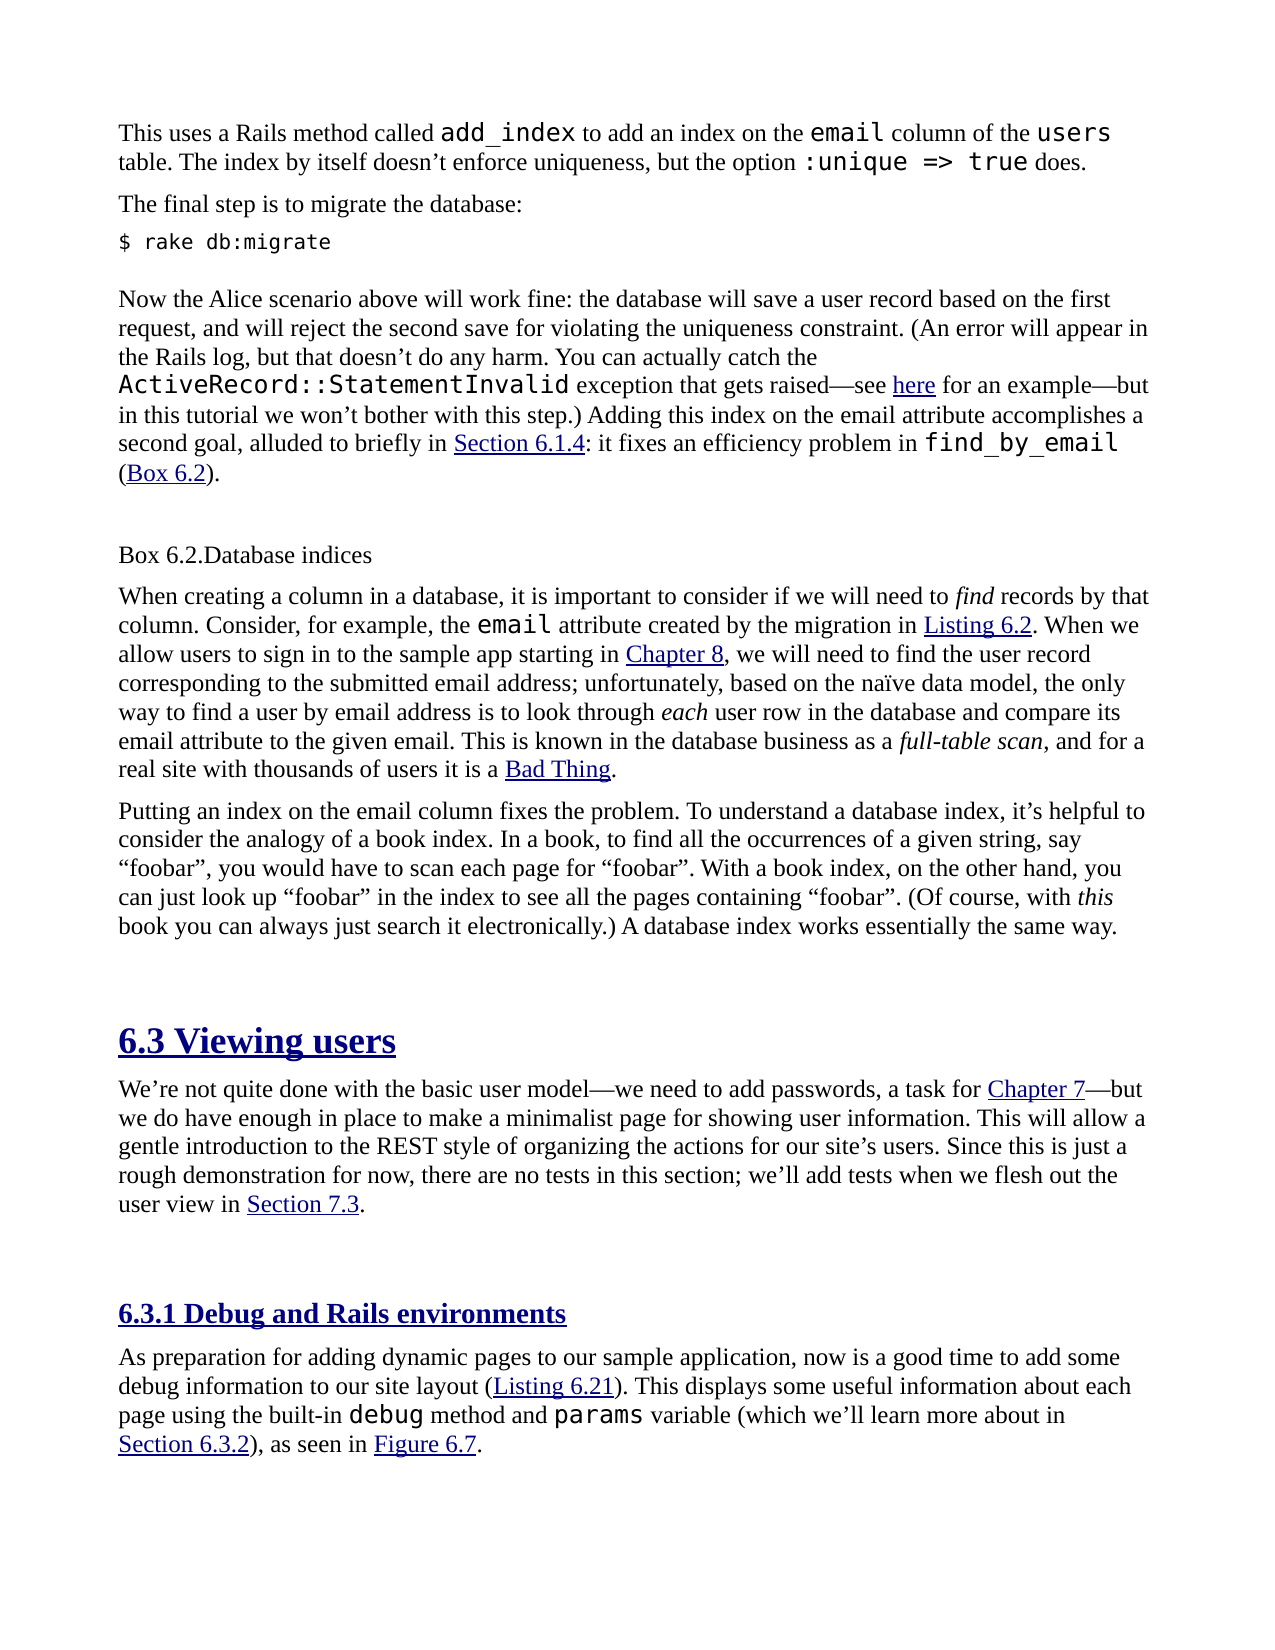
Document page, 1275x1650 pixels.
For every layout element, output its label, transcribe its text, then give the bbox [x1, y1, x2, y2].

subtitle 6.3.1 Debug and Rails environments [118, 1296, 1157, 1330]
text Box 6.2.Database indices [118, 540, 1157, 569]
text The final step is to migrate the database: [118, 189, 1157, 218]
subtitle 6.3 Viewing users [118, 1018, 1157, 1061]
text When creating a column in a database, it is important to consider if we will need to find records by that column. Consider, for example, the email attribute created by the migration in Listing 6.2. When we allow users to sign in to the sample app starting in Chapter 8, we will need to find the user record corresponding to the submitted email address; unfortunately, based on the naïve data model, the only way to find a user by email address is to look through each user row in the database and compare its email attribute to the given email. This is known in the database business as a full-table scan, and for a real site with thousands of users it is a Bad Thing. [118, 581, 1157, 783]
text $ rake db:migrate [118, 230, 1157, 255]
text Now the Alice scenario above will work fine: the database will save a user record based on the first request, and will reject the second save for violating the uniqueness constraint. (An error will appear in the Rails log, but that doesn’t do any harm. You can actually catch the ActiveRecord::StatementInvalid exception that gets raised—see here for an example—but in this tutorial we won’t bother with this step.) Adding this index on the email attribute accomplishes a second goal, alluded to briefly in Section 6.1.4: it fixes an efficiency problem in find_by_email (Box 6.2). [118, 284, 1157, 486]
text We’re not quite done with the basic user model—we need to add passwords, a task for Chapter 7—but we do have enough in place to make a minimalist page for showing user information. This will allow a gentle introduction to the REST style of organizing the actions for our site’s users. Since this is just a rough demonstration for now, there are no tests in this section; we’ll add tests when we flesh out the user view in Section 7.3. [118, 1074, 1157, 1218]
text Putting an index on the email column fixes the problem. To understand a database index, it’s helpful to consider the analogy of a book index. In a book, to find all the occurrences of a given string, say “foobar”, you would have to scan each page for “foobar”. With a book index, on the other hand, you can just look up “foobar” in the index to see all the pages containing “foobar”. (Of course, with this book you can always just search it electronically.) A database index works essentially the same way. [118, 796, 1157, 939]
text This uses a Rails method called add_index to add an index on the email column of the users table. The index by itself doesn’t enforce uniqueness, but the option :unique => true does. [118, 118, 1157, 177]
text As preparation for adding dynamic pages to our sample application, now is a good time to add some debug information to our site layout (Listing 6.21). This displays some useful information about each page using the built-in debug method and params variable (which we’ll learn more about in Section 6.3.2), as seen in Figure 6.7. [118, 1342, 1157, 1458]
